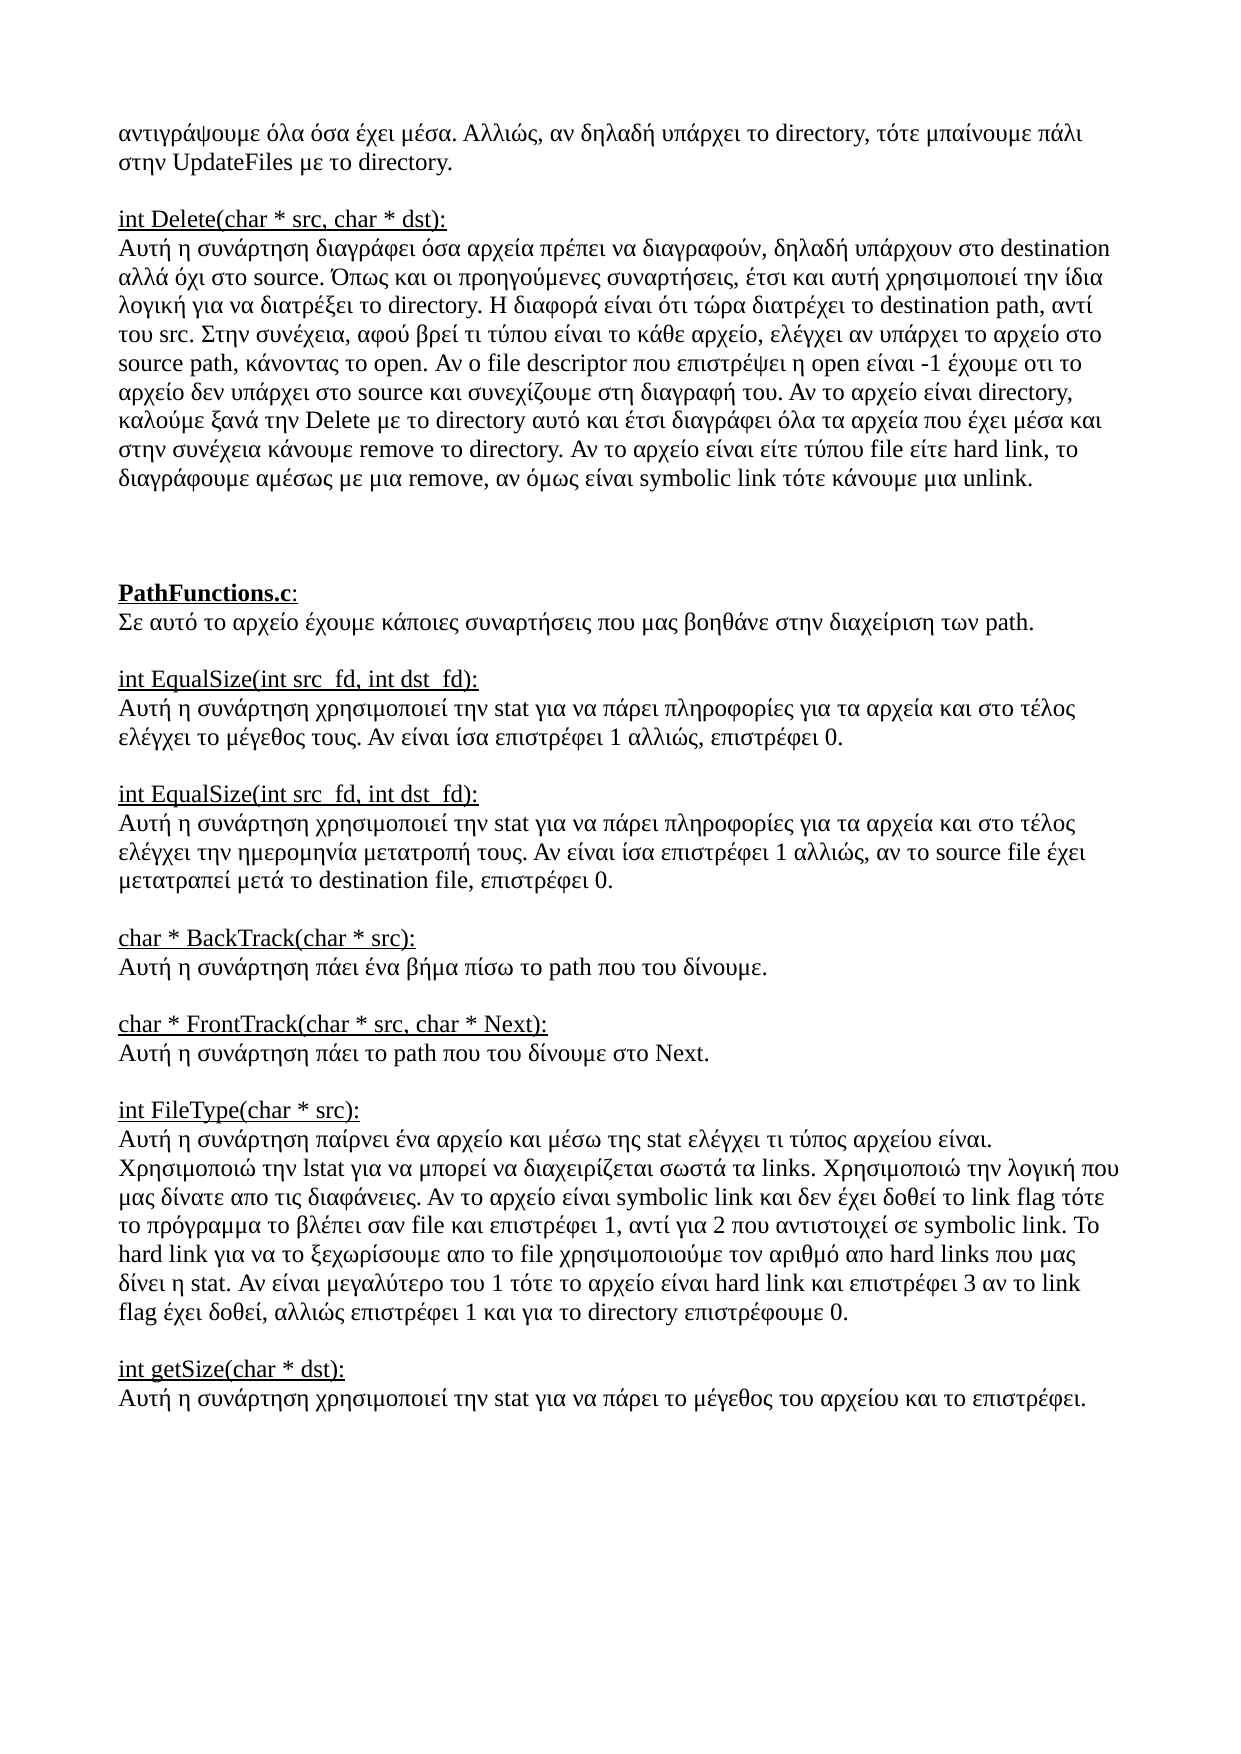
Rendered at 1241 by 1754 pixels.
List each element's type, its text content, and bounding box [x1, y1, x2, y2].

text int FileType(char * src): [118, 1096, 1122, 1124]
text int EqualSize(int src_fd, int dst_fd): [118, 779, 1122, 808]
text char * BackTrack(char * src): [118, 923, 1122, 952]
text int EqualSize(int src_fd, int dst_fd): [118, 664, 1122, 693]
text Αυτή η συνάρτηση πάει ένα βήμα πίσω το path που του δίνουμε. [118, 952, 1122, 981]
text Αυτή η συνάρτηση χρησιμοποιεί την stat για να πάρει πληροφορίες για τα αρχεία και στο τέλος ελέγχει το μέγεθος τους. Αν είναι ίσα επιστρέφει 1 αλλιώς, επιστρέφει 0. [118, 693, 1122, 751]
text Αυτή η συνάρτηση χρησιμοποιεί την stat για να πάρει πληροφορίες για τα αρχεία και στο τέλος ελέγχει την ημερομηνία μετατροπή τους. Αν είναι ίσα επιστρέφει 1 αλλιώς, αν το source file έχει μετατραπεί μετά το destination file, επιστρέφει 0. [118, 808, 1122, 894]
text Αυτή η συνάρτηση παίρνει ένα αρχείο και μέσω της stat ελέγχει τι τύπος αρχείου είναι. Χρησιμοποιώ την lstat για να μπορεί να διαχειρίζεται σωστά τα links. Χρησιμοποιώ την λογική που μας δίνατε απο τις διαφάνειες. Αν το αρχείο είναι symbolic link και δεν έχει δοθεί το link flag τότε το πρόγραμμα το βλέπει σαν file και επιστρέφει 1, αντί για 2 που αντιστοιχεί σε symbolic link. Το hard link για να το ξεχωρίσουμε απο το file χρησιμοποιούμε τον αριθμό απο hard links που μας δίνει η stat. Αν είναι μεγαλύτερο του 1 τότε το αρχείο είναι hard link και επιστρέφει 3 αν το link flag έχει δοθεί, αλλιώς επιστρέφει 1 και για το directory επιστρέφουμε 0. [118, 1124, 1122, 1326]
text char * FrontTrack(char * src, char * Next): [118, 1009, 1122, 1038]
text PathFunctions.c: [118, 578, 1122, 607]
text Σε αυτό το αρχείο έχουμε κάποιες συναρτήσεις που μας βοηθάνε στην διαχείριση των path. [118, 607, 1122, 636]
text Αυτή η συνάρτηση χρησιμοποιεί την stat για να πάρει το μέγεθος του αρχείου και το επιστρέφει. [118, 1383, 1122, 1412]
text int Delete(char * src, char * dst): [118, 204, 1122, 233]
text int getSize(char * dst): [118, 1354, 1122, 1383]
text Αυτή η συνάρτηση πάει το path που του δίνουμε στο Next. [118, 1038, 1122, 1067]
text Αυτή η συνάρτηση διαγράφει όσα αρχεία πρέπει να διαγραφούν, δηλαδή υπάρχουν στο destination αλλά όχι στο source. Όπως και οι προηγούμενες συναρτήσεις, έτσι και αυτή χρησιμοποιεί την ίδια λογική για να διατρέξει το directory. Η διαφορά είναι ότι τώρα διατρέχει το destination path, αντί του src. Στην συνέχεια, αφού βρεί τι τύπου είναι το κάθε αρχείο, ελέγχει αν υπάρχει το αρχείο στο source path, κάνοντας το open. Αν ο file descriptor που επιστρέψει η open είναι -1 έχουμε οτι το αρχείο δεν υπάρχει στο source και συνεχίζουμε στη διαγραφή του. Αν το αρχείο είναι directory, καλούμε ξανά την Delete με το directory αυτό και έτσι διαγράφει όλα τα αρχεία που έχει μέσα και στην συνέχεια κάνουμε remove το directory. Αν το αρχείο είναι είτε τύπου file είτε hard link, το διαγράφουμε αμέσως με μια remove, αν όμως είναι symbolic link τότε κάνουμε μια unlink. [118, 233, 1122, 492]
text αντιγράψουμε όλα όσα έχει μέσα. Αλλιώς, αν δηλαδή υπάρχει το directory, τότε μπαίνουμε πάλι στην UpdateFiles με το directory. [118, 118, 1122, 176]
